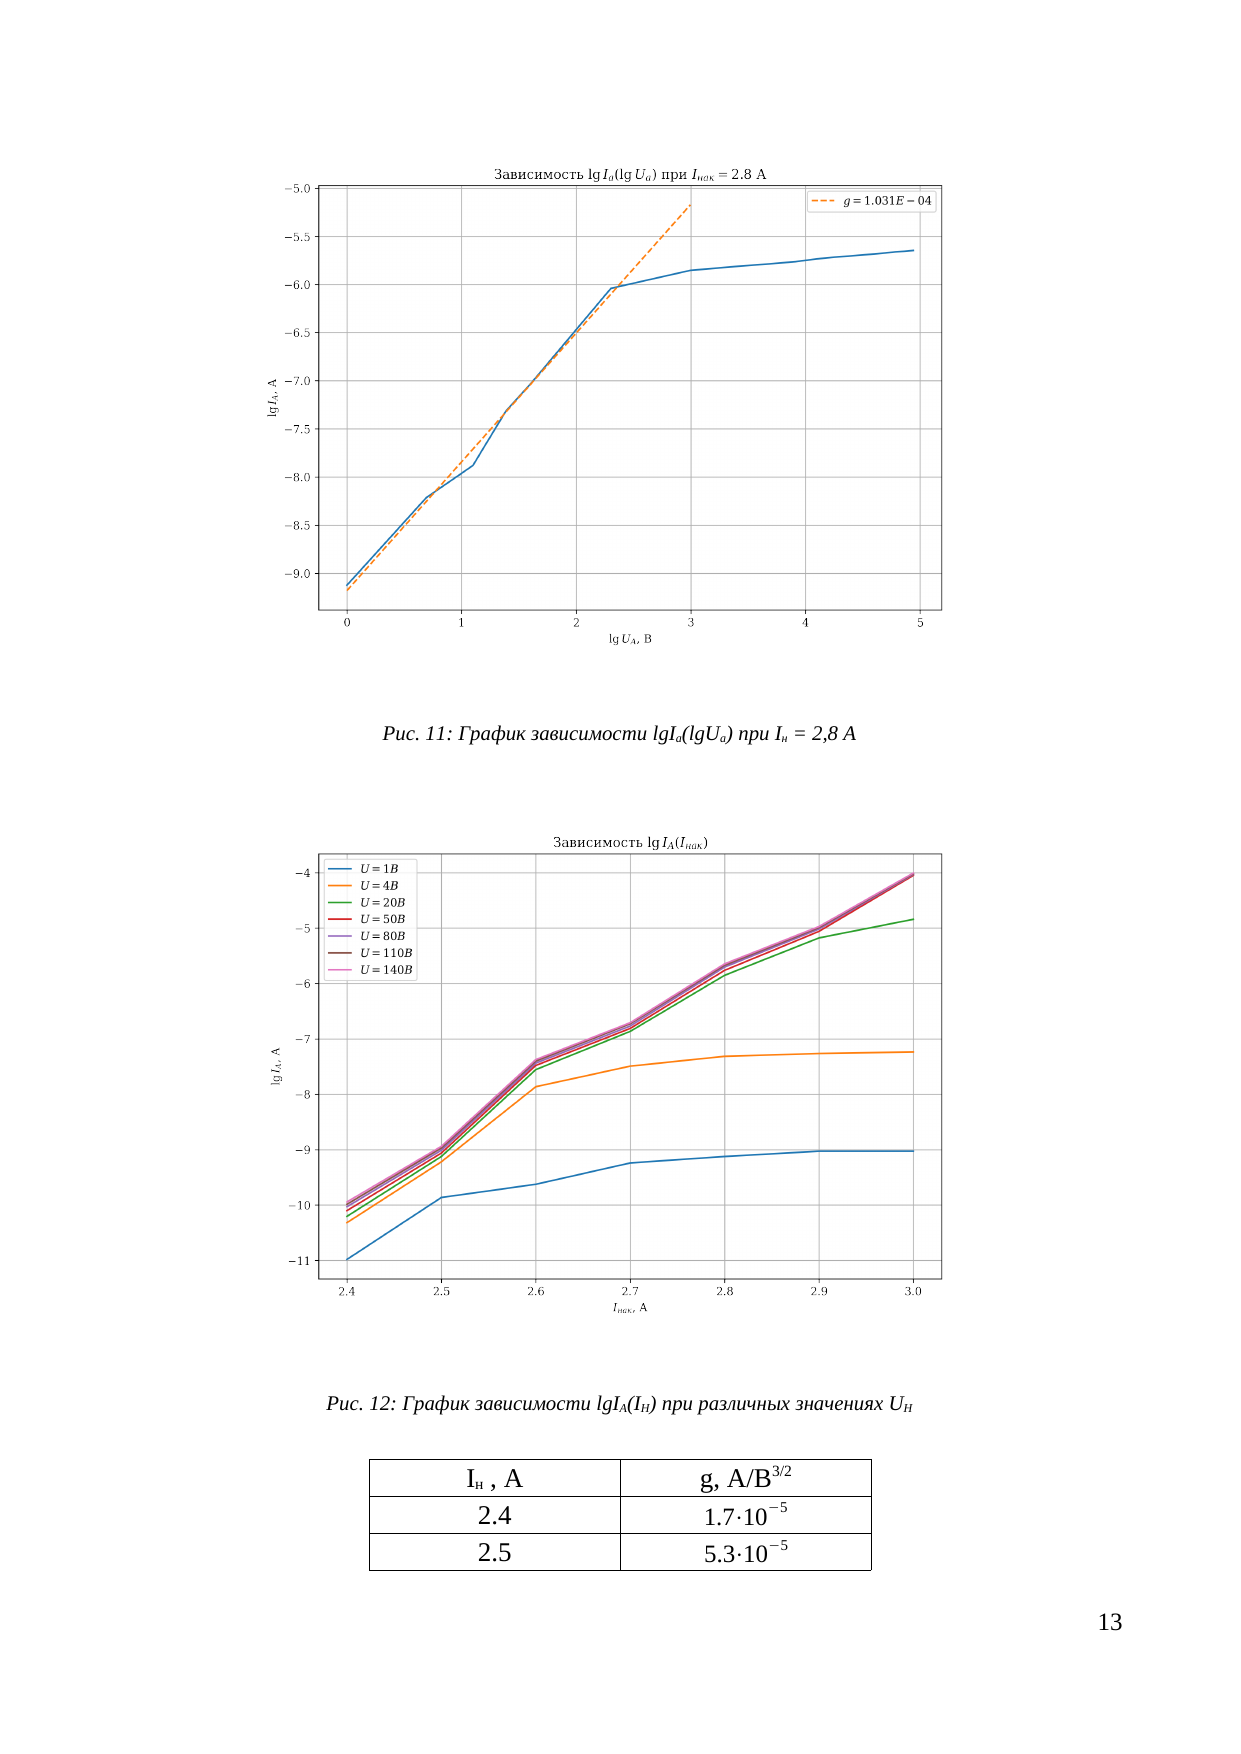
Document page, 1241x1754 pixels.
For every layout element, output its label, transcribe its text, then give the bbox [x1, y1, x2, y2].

table_cell [621, 1534, 871, 1570]
table_header Iн , А [370, 1460, 620, 1496]
table_header Рис. 11: График зависимости lgIа(lgUа) при Iн = 2,8 А [118, 118, 1122, 758]
picture [218, 786, 1022, 1349]
picture [218, 118, 1022, 680]
table_cell 2.5 [370, 1534, 620, 1570]
table_header g, A/B3/2 [621, 1460, 871, 1496]
table_header Рис. 12: График зависимости lgIA(IH) при различных значениях UН [118, 786, 1122, 1427]
table_cell [621, 1497, 871, 1533]
table_cell 2.4 [370, 1497, 620, 1533]
